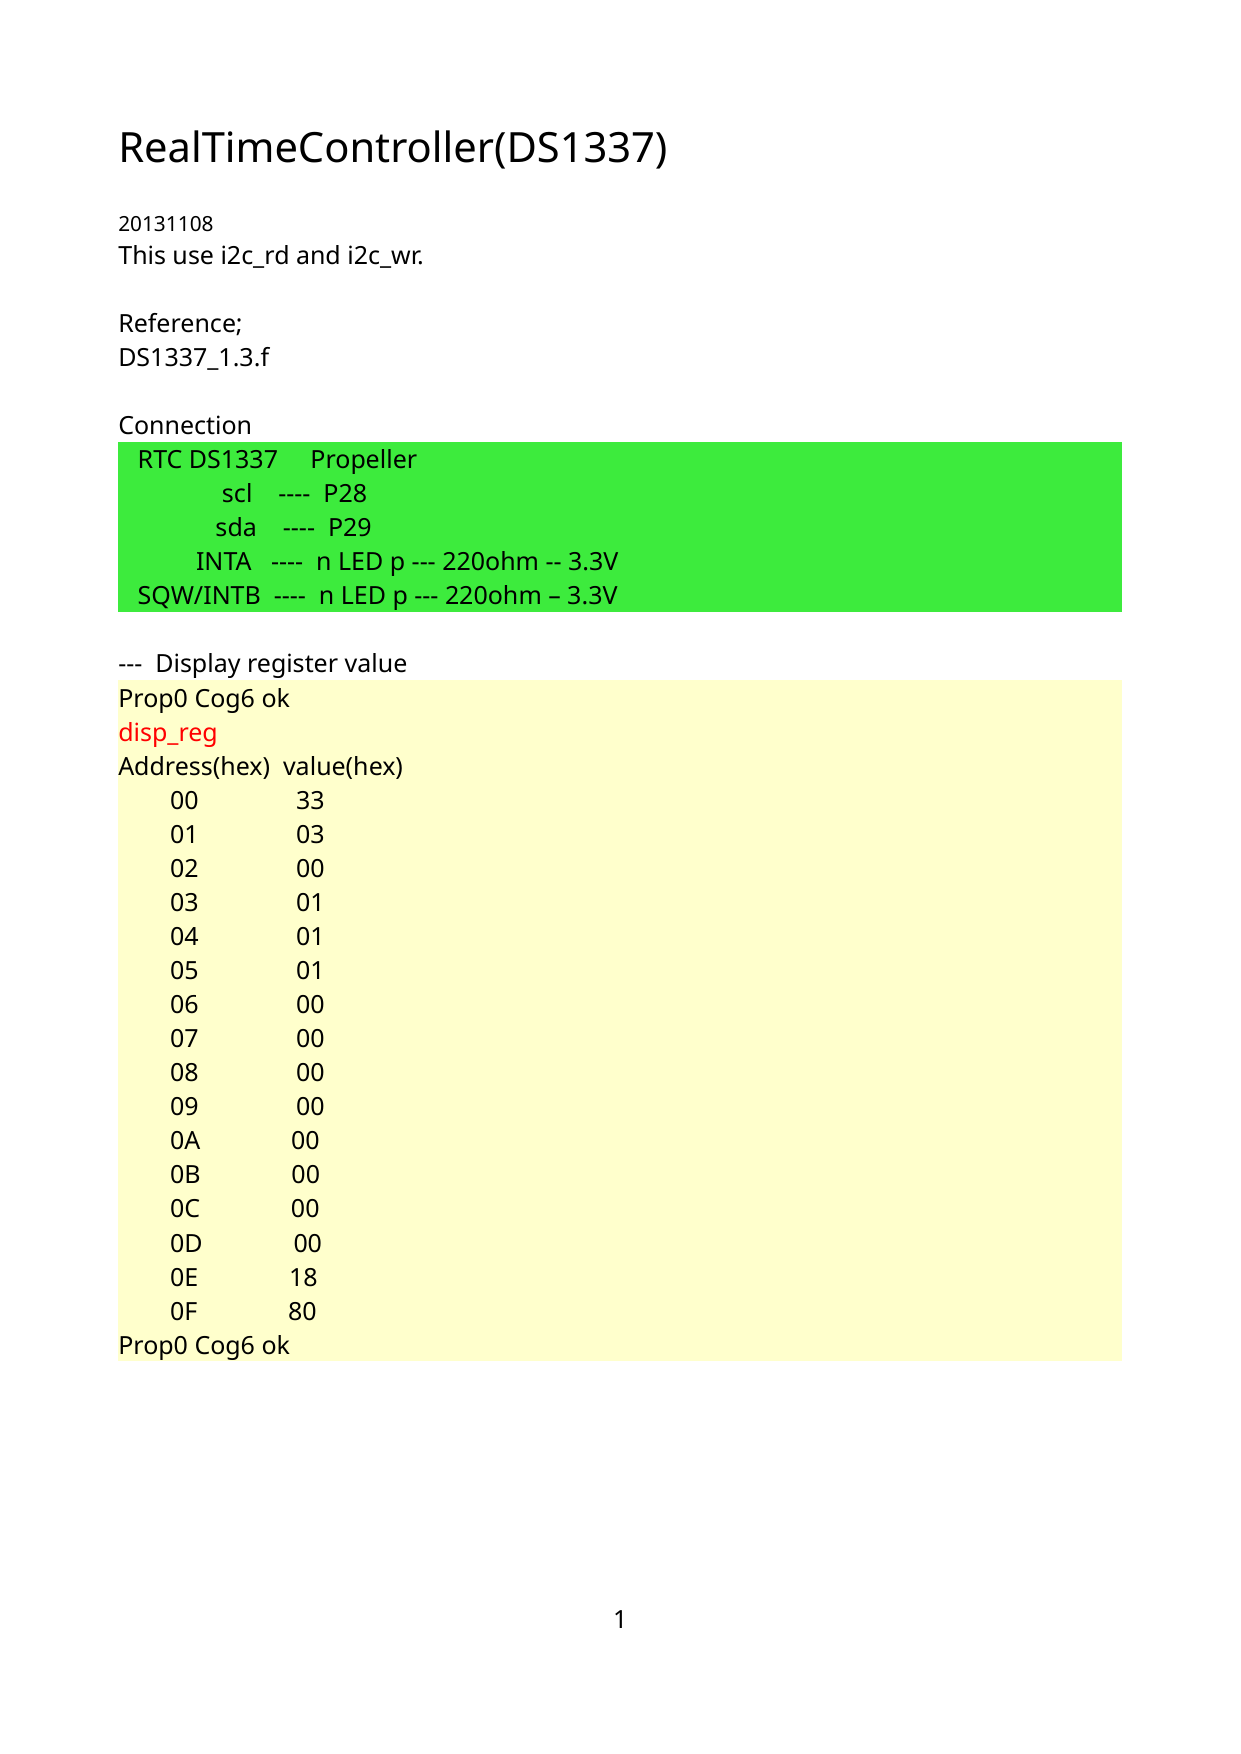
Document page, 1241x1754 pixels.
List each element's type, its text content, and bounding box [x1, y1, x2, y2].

text RealTimeController(DS1337) [118, 118, 1122, 175]
text 08 00 [118, 1055, 1122, 1089]
text 0B 00 [118, 1157, 1122, 1191]
text 04 01 [118, 919, 1122, 953]
text --- Display register value [118, 646, 1122, 680]
text 09 00 [118, 1089, 1122, 1123]
text 0C 00 [118, 1191, 1122, 1225]
text disp_reg [118, 714, 1122, 748]
text scl ---- P28 [118, 476, 1122, 510]
text 0E 18 [118, 1259, 1122, 1293]
text INTA ---- n LED p --- 220ohm -- 3.3V [118, 544, 1122, 578]
text 0A 00 [118, 1123, 1122, 1157]
text 0D 00 [118, 1225, 1122, 1259]
text 05 01 [118, 953, 1122, 987]
text DS1337_1.3.f [118, 339, 1122, 374]
text 03 01 [118, 884, 1122, 919]
text 20131108 [118, 209, 1122, 237]
text 00 33 [118, 782, 1122, 816]
text 01 03 [118, 816, 1122, 851]
text Connection [118, 408, 1122, 442]
text Reference; [118, 306, 1122, 339]
text This use i2c_rd and i2c_wr. [118, 237, 1122, 271]
text 02 00 [118, 851, 1122, 884]
text sda ---- P29 [118, 510, 1122, 544]
text Address(hex) value(hex) [118, 748, 1122, 782]
text 06 00 [118, 987, 1122, 1021]
text SQW/INTB ---- n LED p --- 220ohm – 3.3V [118, 578, 1122, 612]
text Prop0 Cog6 ok [118, 680, 1122, 714]
text 0F 80 [118, 1293, 1122, 1327]
text Prop0 Cog6 ok [118, 1327, 1122, 1361]
text 07 00 [118, 1021, 1122, 1055]
text RTC DS1337 Propeller [118, 442, 1122, 476]
